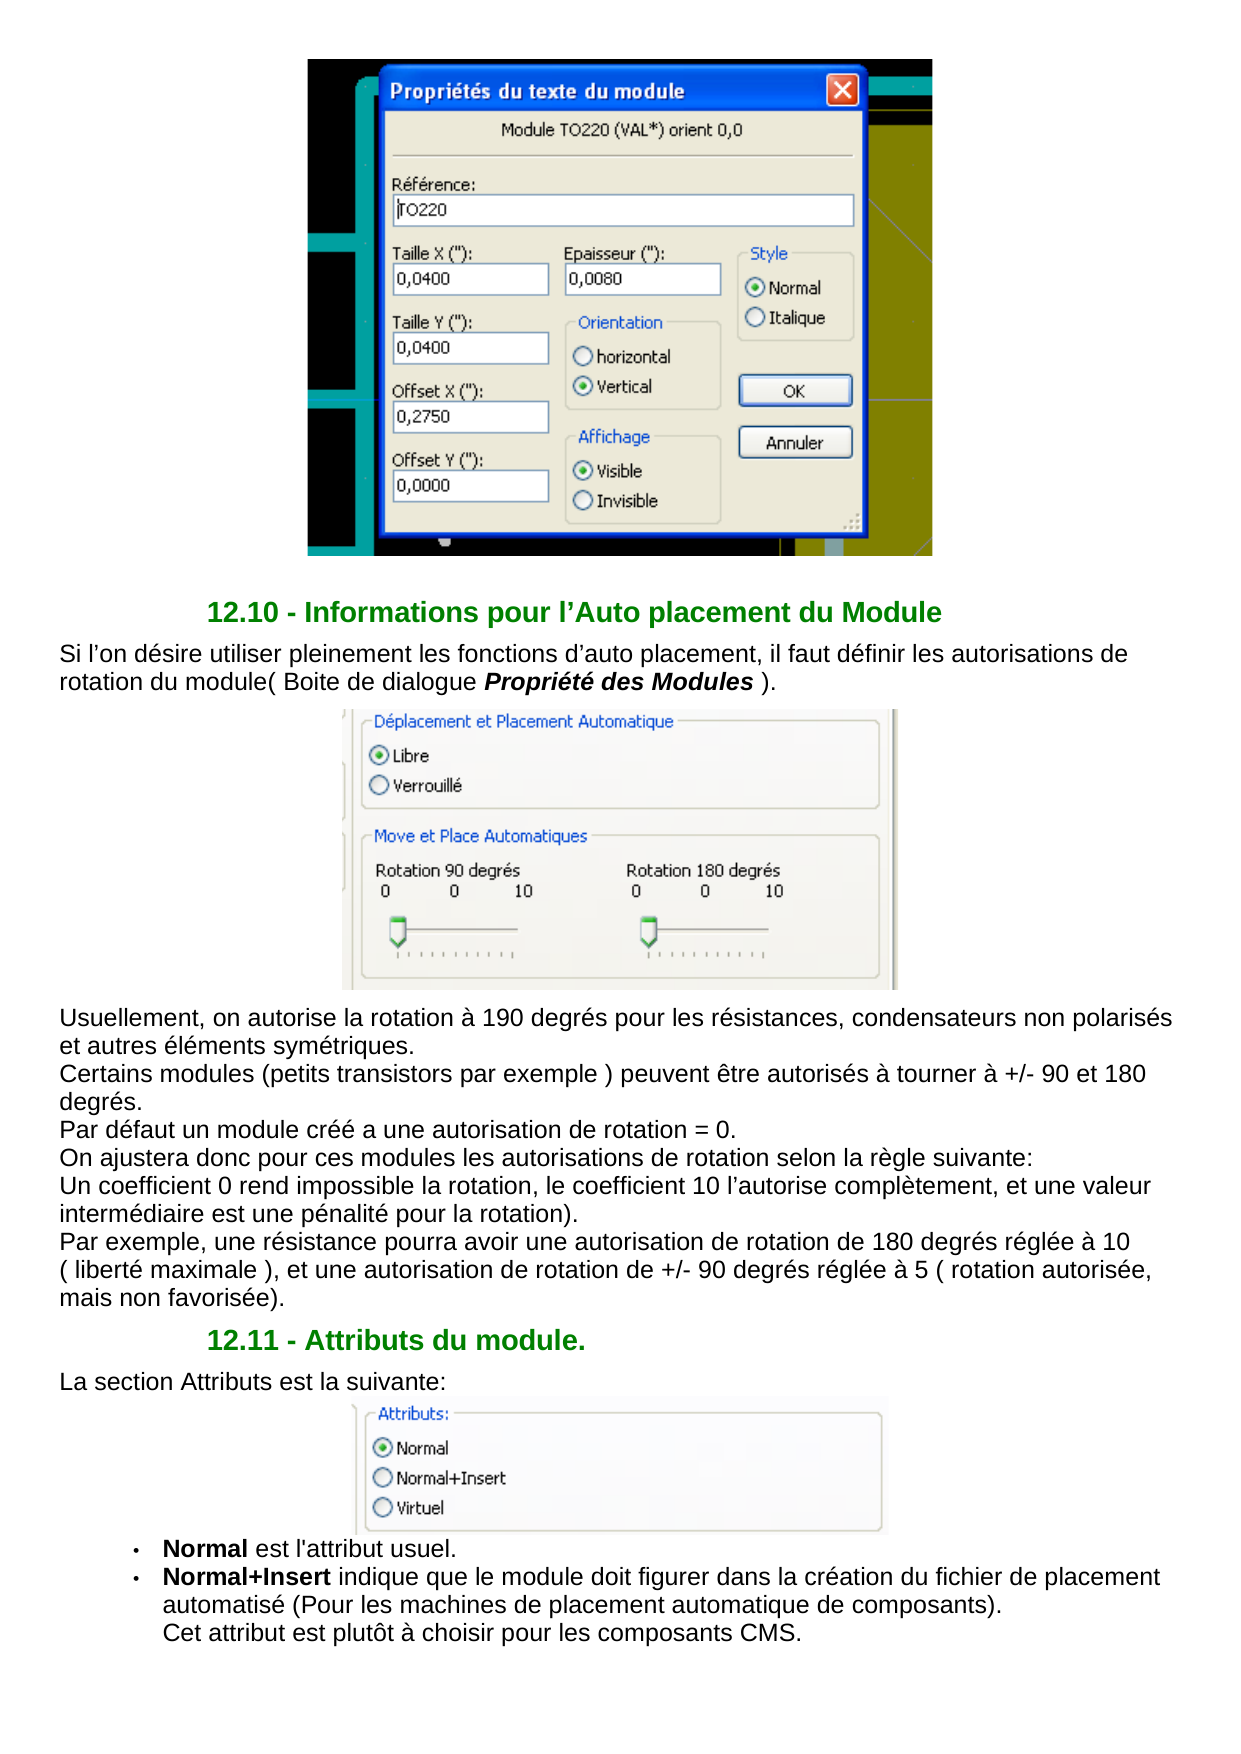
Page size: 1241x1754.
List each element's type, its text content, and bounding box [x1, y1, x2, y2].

text Un coefficient 0 rend impossible la rotation, le coefficient 10 l’autorise complètement, et une valeur intermédiaire est une pénalité pour la rotation). [59, 1172, 1181, 1228]
text Par exemple, une résistance pourra avoir une autorisation de rotation de 180 degrés réglée à 10 ( liberté maximale ), et une autorisation de rotation de +/- 90 degrés réglée à 5 ( rotation autorisée, mais non favorisée). [59, 1228, 1181, 1312]
text La section Attributs est la suivante: [59, 1368, 1181, 1396]
text Usuellement, on autorise la rotation à 190 degrés pour les résistances, condensateurs non polarisés et autres éléments symétriques. [59, 1004, 1181, 1060]
subtitle Attributs du module. [133, 1324, 1181, 1356]
list Normal+Insert indique que le module doit figurer dans la création du fichier de placement automatisé (Pour les machines de placement automatique de composants). Cet attribut est plutôt à choisir pour les composants CMS. [133, 1563, 1181, 1647]
text Si l’on désire utiliser pleinement les fonctions d’auto placement, il faut définir les autorisations de rotation du module( Boite de dialogue Propriété des Modules ). [59, 640, 1181, 696]
text On ajustera donc pour ces modules les autorisations de rotation selon la règle suivante: [59, 1144, 1181, 1172]
text Par défaut un module créé a une autorisation de rotation = 0. [59, 1116, 1181, 1144]
list Normal est l'attribut usuel. [133, 1535, 1181, 1563]
picture [351, 1396, 889, 1535]
picture [342, 709, 899, 990]
text Certains modules (petits transistors par exemple ) peuvent être autorisés à tourner à +/- 90 et 180 degrés. [59, 1060, 1181, 1116]
picture [307, 59, 933, 556]
subtitle Informations pour l’Auto placement du Module [133, 596, 1181, 628]
